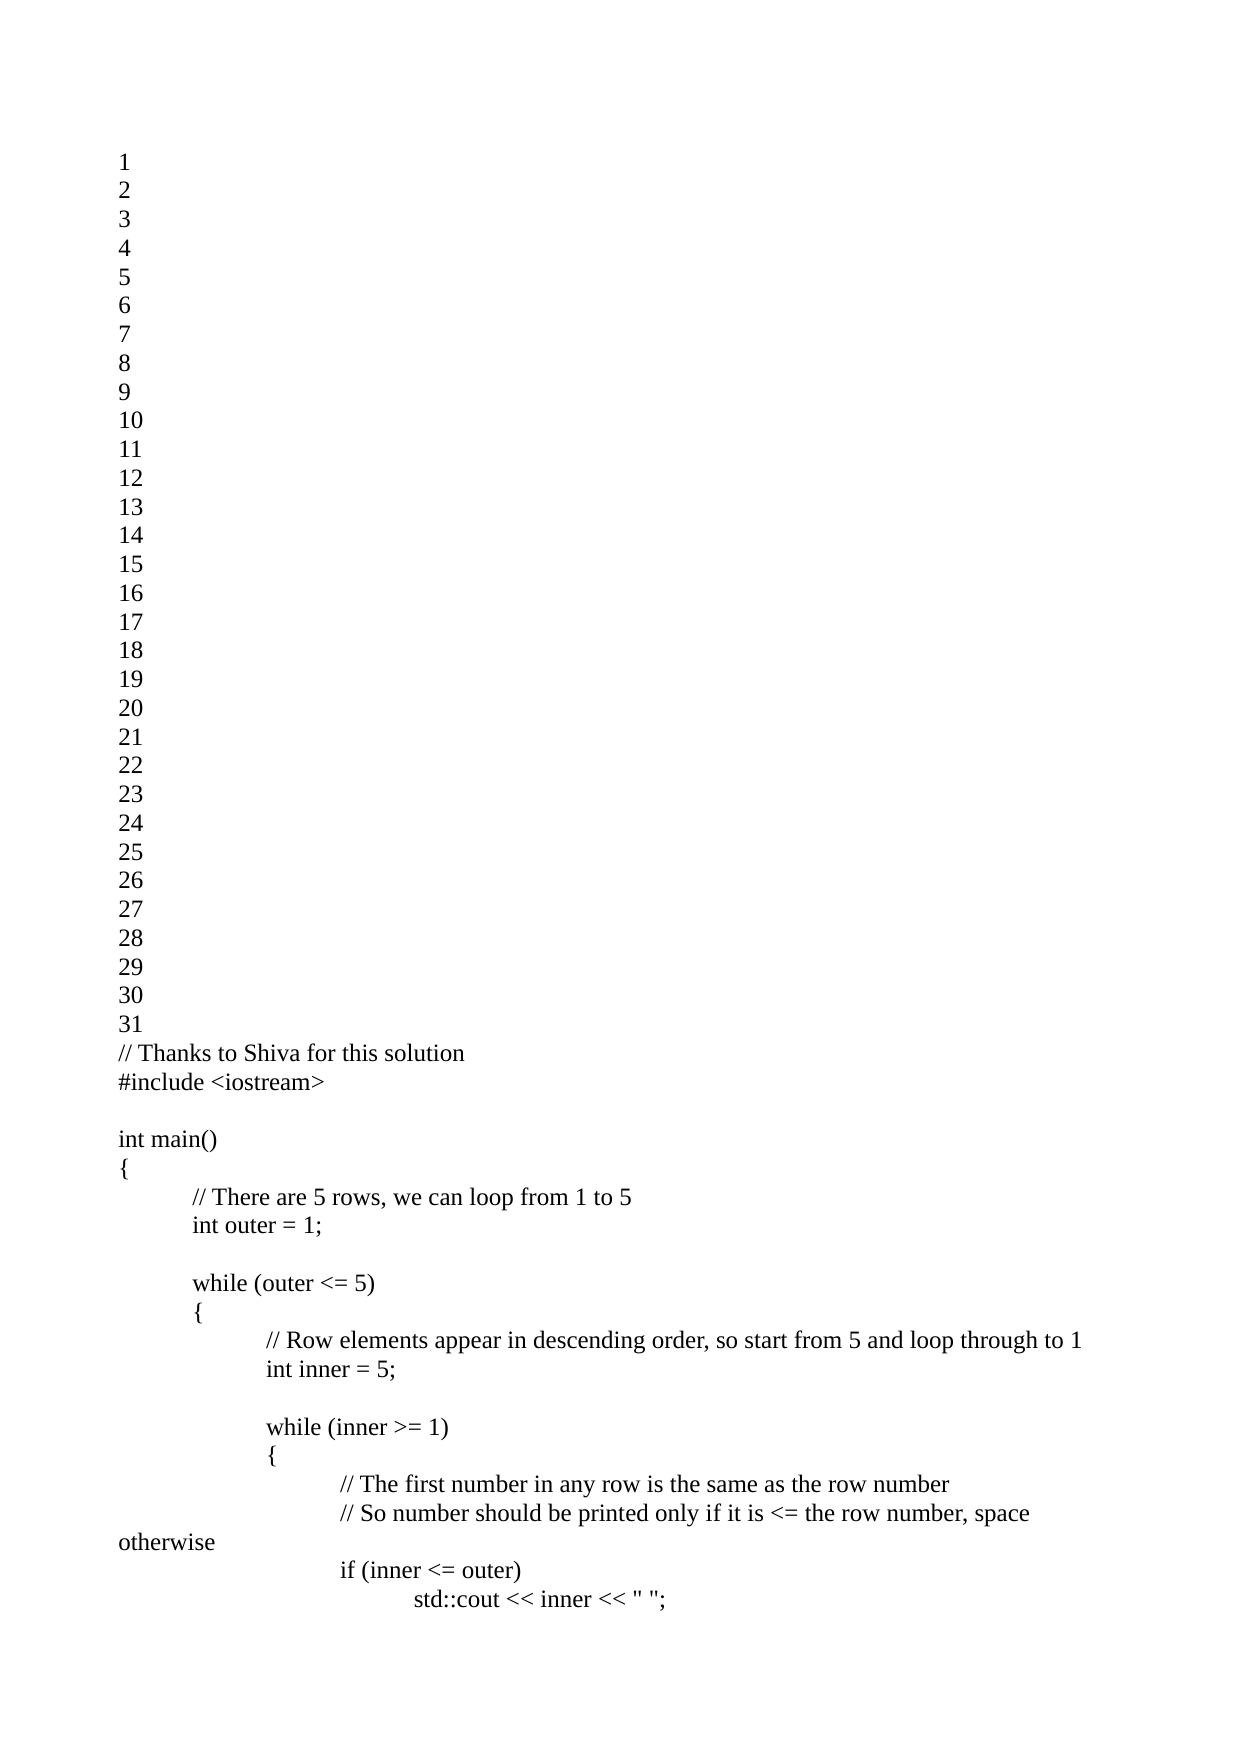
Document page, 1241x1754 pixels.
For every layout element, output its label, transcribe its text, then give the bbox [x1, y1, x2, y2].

text // Thanks to Shiva for this solution [118, 1038, 1122, 1067]
text { [118, 1441, 1122, 1469]
text #include <iostream> [118, 1067, 1122, 1096]
text while (outer <= 5) [118, 1268, 1122, 1297]
text { [118, 1153, 1122, 1182]
text 17 [118, 607, 1122, 636]
text 7 [118, 319, 1122, 348]
text // The first number in any row is the same as the row number [118, 1469, 1122, 1498]
text 4 [118, 233, 1122, 262]
text 30 [118, 981, 1122, 1009]
text 3 [118, 204, 1122, 233]
text 21 [118, 722, 1122, 751]
text if (inner <= outer) [118, 1556, 1122, 1584]
text 9 [118, 377, 1122, 406]
text // So number should be printed only if it is <= the row number, space otherwise [118, 1498, 1122, 1556]
text 2 [118, 176, 1122, 204]
text int outer = 1; [118, 1211, 1122, 1239]
text 23 [118, 779, 1122, 808]
text std::cout << inner << " "; [118, 1584, 1122, 1613]
text 5 [118, 262, 1122, 291]
text 31 [118, 1009, 1122, 1038]
text 15 [118, 549, 1122, 578]
text 26 [118, 866, 1122, 894]
text 11 [118, 434, 1122, 463]
text { [118, 1297, 1122, 1326]
text int main() [118, 1124, 1122, 1153]
text 12 [118, 463, 1122, 492]
text while (inner >= 1) [118, 1412, 1122, 1441]
text 13 [118, 492, 1122, 521]
text 1 [118, 147, 1122, 176]
text 19 [118, 664, 1122, 693]
text 24 [118, 808, 1122, 837]
text 16 [118, 578, 1122, 607]
text 25 [118, 837, 1122, 866]
text int inner = 5; [118, 1354, 1122, 1383]
text 6 [118, 291, 1122, 319]
text 14 [118, 521, 1122, 549]
text 18 [118, 636, 1122, 664]
text // There are 5 rows, we can loop from 1 to 5 [118, 1182, 1122, 1211]
text 20 [118, 693, 1122, 722]
text // Row elements appear in descending order, so start from 5 and loop through to 1 [118, 1326, 1122, 1354]
text 10 [118, 406, 1122, 434]
text 28 [118, 923, 1122, 952]
text 8 [118, 348, 1122, 377]
text 27 [118, 894, 1122, 923]
text 29 [118, 952, 1122, 981]
text 22 [118, 751, 1122, 779]
